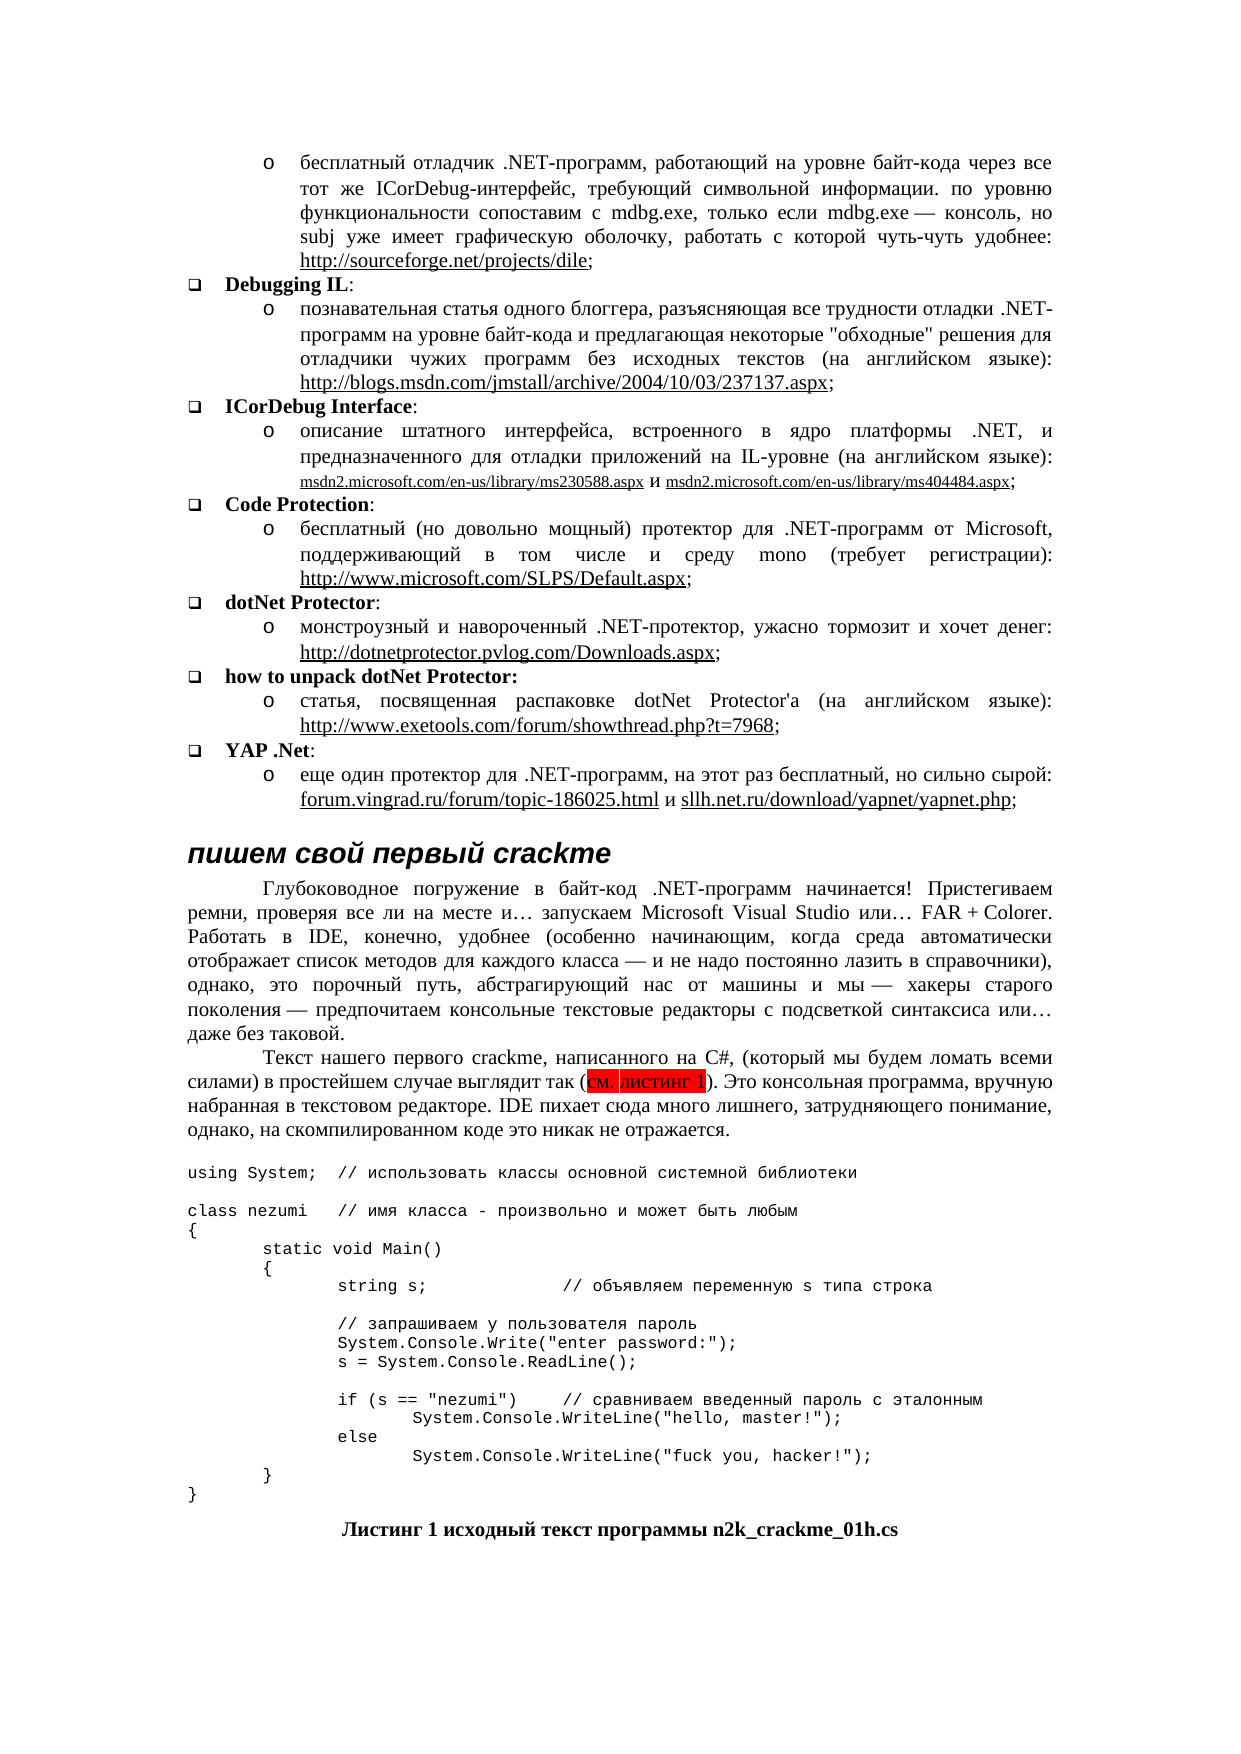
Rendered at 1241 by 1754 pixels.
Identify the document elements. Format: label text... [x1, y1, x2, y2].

list описание штатного интерфейса, встроенного в ядро платформы .NET, и предназначенного для отладки приложений на IL-уровне (на английском языке): msdn2.microsoft.com/en-us/library/ms230588.aspx и msdn2.microsoft.com/en-us/library/ms404484.aspx; [262, 418, 1053, 492]
list монстроузный и навороченный .NET-протектор, ужасно тормозит и хочет денег: http://dotnetprotector.pvlog.com/Downloads.aspx; [262, 614, 1053, 664]
text System.Console.WriteLine("hello, master!"); [187, 1410, 1053, 1429]
text Текст нашего первого crackme, написанного на C#, (который мы будем ломать всеми силами) в простейшем случае выглядит так (см. листинг 1). Это консольная программа, вручную набранная в текстовом редакторе. IDE пихает сюда много лишнего, затрудняющего понимание, однако, на скомпилированном коде это никак не отражается. [187, 1044, 1053, 1141]
text if (s == "nezumi") // сравниваем введенный пароль с эталонным [187, 1391, 1053, 1410]
text s = System.Console.ReadLine(); [187, 1353, 1053, 1372]
text { [187, 1259, 1053, 1278]
text } [187, 1467, 1053, 1485]
list Code Protection: [187, 492, 1053, 516]
list еще один протектор для .NET-программ, на этот раз бесплатный, но сильно сырой: forum.vingrad.ru/forum/topic-186025.html и sllh.net.ru/download/yapnet/yapnet.php; [262, 762, 1053, 811]
text // запрашиваем у пользователя пароль [187, 1316, 1053, 1334]
list Debugging IL: [187, 272, 1053, 296]
list dotNet Protector: [187, 590, 1053, 614]
list how to unpack dotNet Protector: [187, 664, 1053, 688]
text using System; // использовать классы основной системной библиотеки [187, 1165, 1053, 1184]
text Листинг 1 исходный текст программы n2k_crackme_01h.cs [187, 1517, 1053, 1541]
text System.Console.Write("enter password:"); [187, 1334, 1053, 1353]
list YAP .Net: [187, 737, 1053, 762]
text { [187, 1221, 1053, 1240]
text class nezumi // имя класса - произвольно и может быть любым [187, 1203, 1053, 1221]
list статья, посвященная распаковке dotNet Protector'а (на английском языке): http://www.exetools.com/forum/showthread.php?t=7968; [262, 688, 1053, 737]
list познавательная статья одного блоггера, разъясняющая все трудности отладки .NET-программ на уровне байт-кода и предлагающая некоторые "обходные" решения для отладчики чужих программ без исходных текстов (на английском языке): http://blogs.msdn.com/jmstall/archive/2004/10/03/237137.aspx; [262, 296, 1053, 394]
list бесплатный (но довольно мощный) протектор для .NET-программ от Microsoft, поддерживающий в том числе и среду mono (требует регистрации): http://www.microsoft.com/SLPS/Default.aspx; [262, 516, 1053, 590]
text Глубоководное погружение в байт-код .NET-программ начинается! Пристегиваем ремни, проверяя все ли на месте и… запускаем Microsoft Visual Studio или… FAR + Colorer. Работать в IDE, конечно, удобнее (особенно начинающим, когда среда автоматически отображает список методов для каждого класса — и не надо постоянно лазить в справочники), однако, это порочный путь, абстрагирующий нас от машины и мы — хакеры старого поколения — предпочитаем консольные текстовые редакторы с подсветкой синтаксиса или… даже без таковой. [187, 876, 1053, 1044]
text } [187, 1485, 1053, 1504]
subtitle пишем свой первый crackme [187, 836, 1053, 870]
text else [187, 1429, 1053, 1448]
text static void Main() [187, 1240, 1053, 1259]
text System.Console.WriteLine("fuck you, hacker!"); [187, 1448, 1053, 1467]
list бесплатный отладчик .NET-программ, работающий на уровне байт-кода через все тот же ICorDebug-интерфейс, требующий символьной информации. по уровню функциональности сопоставим с mdbg.exe, только если mdbg.exe — консоль, но subj уже имеет графическую оболочку, работать с которой чуть-чуть удобнее: http://sourceforge.net/projects/dile; [262, 150, 1053, 272]
text string s; // объявляем переменную s типа строка [187, 1278, 1053, 1297]
list ICorDebug Interface: [187, 394, 1053, 418]
